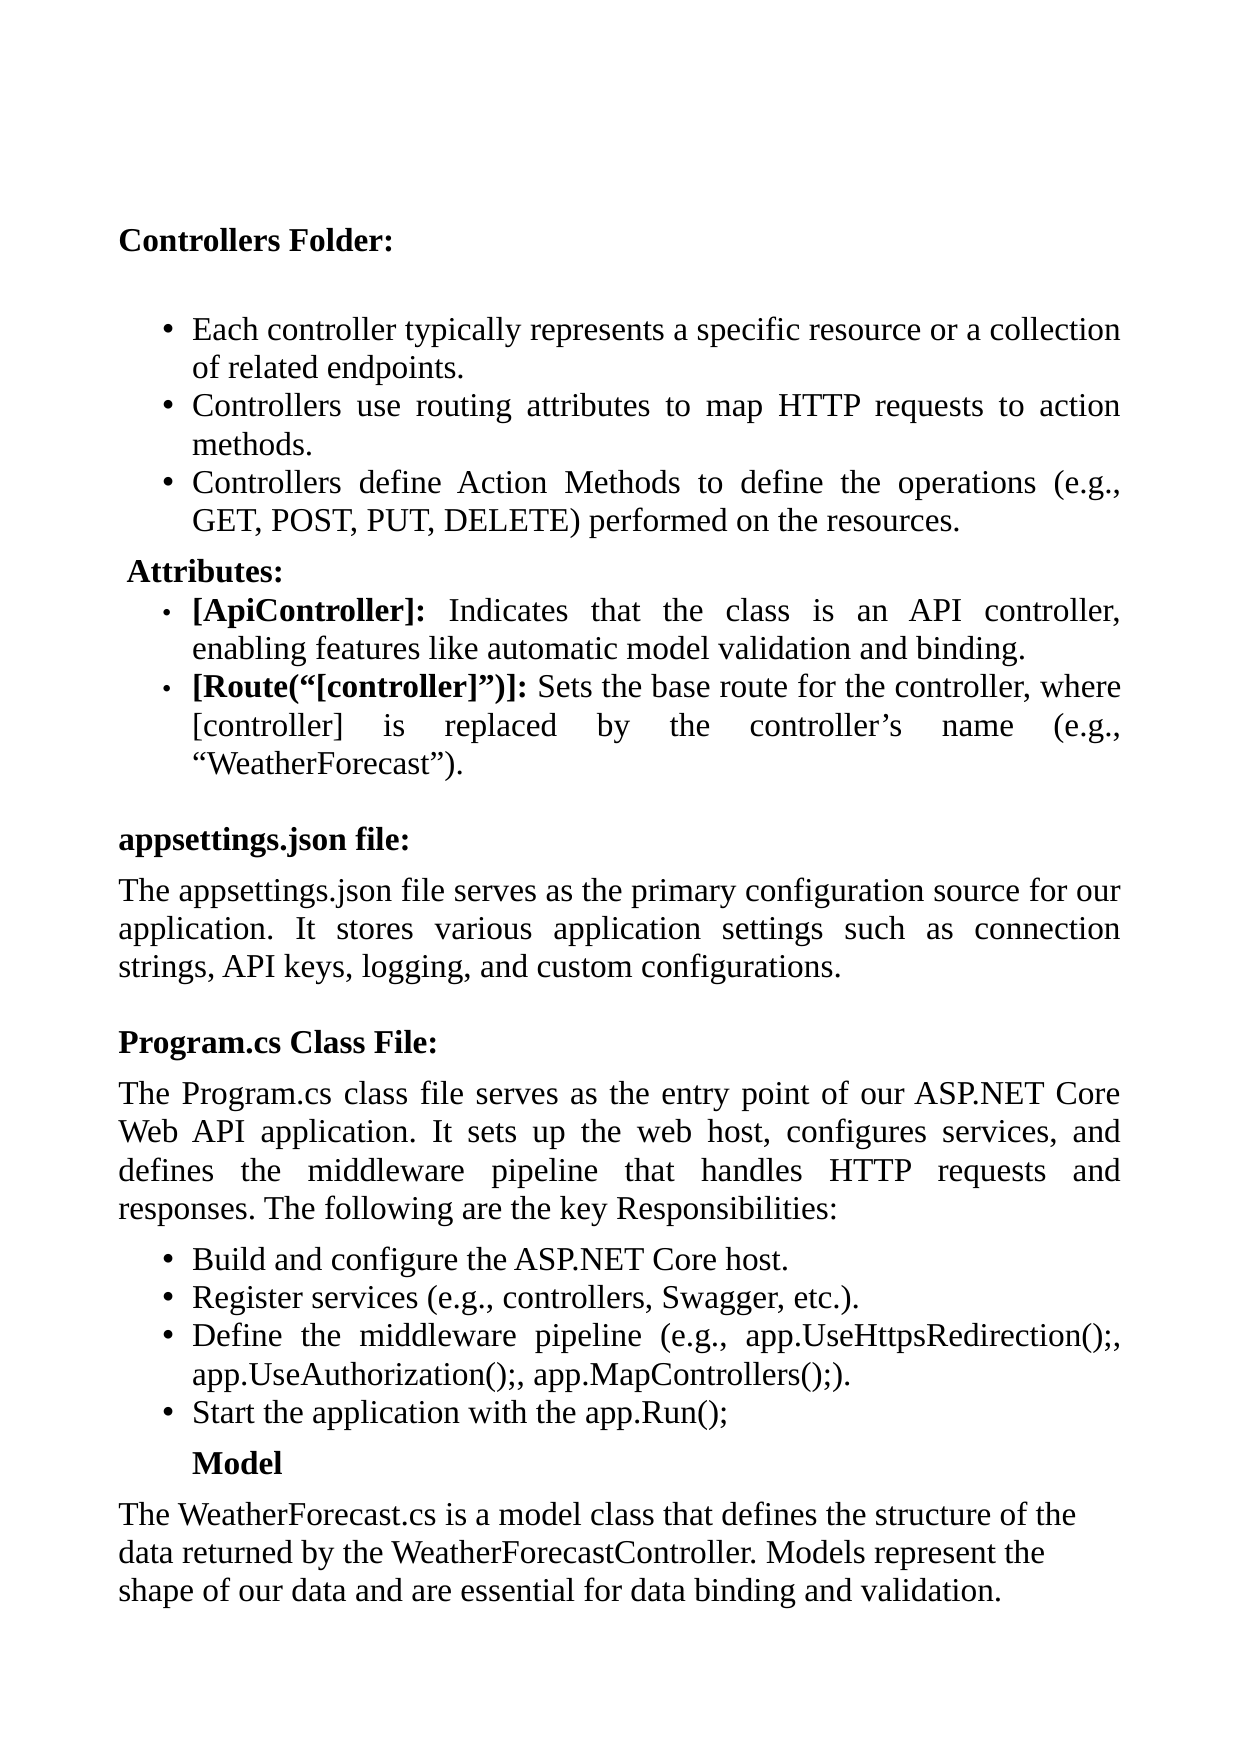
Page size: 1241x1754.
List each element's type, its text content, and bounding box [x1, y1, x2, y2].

text The WeatherForecast.cs is a model class that defines the structure of the data returned by the WeatherForecastController. Models represent the shape of our data and are essential for data binding and validation. [118, 1494, 1122, 1609]
list Controllers use routing attributes to map HTTP requests to action methods. [162, 386, 1122, 462]
list Each controller typically represents a specific resource or a collection of related endpoints. [162, 309, 1122, 386]
list Start the application with the app.Run(); [162, 1392, 1122, 1431]
text The Program.cs class file serves as the entry point of our ASP.NET Core Web API application. It sets up the web host, configures services, and defines the middleware pipeline that handles HTTP requests and responses. The following are the key Responsibilities: [118, 1073, 1122, 1226]
subtitle appsettings.json file: [118, 819, 1122, 857]
list Define the middleware pipeline (e.g., app.UseHttpsRedirection();, app.UseAuthorization();, app.MapControllers();). [162, 1316, 1122, 1392]
list Controllers define Action Methods to define the operations (e.g., GET, POST, PUT, DELETE) performed on the resources. [162, 462, 1122, 539]
text The appsettings.json file serves as the primary configuration source for our application. It stores various application settings such as connection strings, API keys, logging, and custom configurations. [118, 870, 1122, 985]
list Build and configure the ASP.NET Core host. [162, 1239, 1122, 1277]
subtitle Program.cs Class File: [118, 1022, 1122, 1061]
text Attributes: [118, 551, 1122, 590]
list Model [162, 1443, 1122, 1481]
subtitle Controllers Folder: [118, 220, 1122, 258]
list [Route(“[controller]”)]: Sets the base route for the controller, where [controller] is replaced by the controller’s name (e.g., “WeatherForecast”). [162, 666, 1122, 781]
list Register services (e.g., controllers, Swagger, etc.). [162, 1277, 1122, 1316]
list [ApiController]: Indicates that the class is an API controller, enabling features like automatic model validation and binding. [162, 590, 1122, 666]
